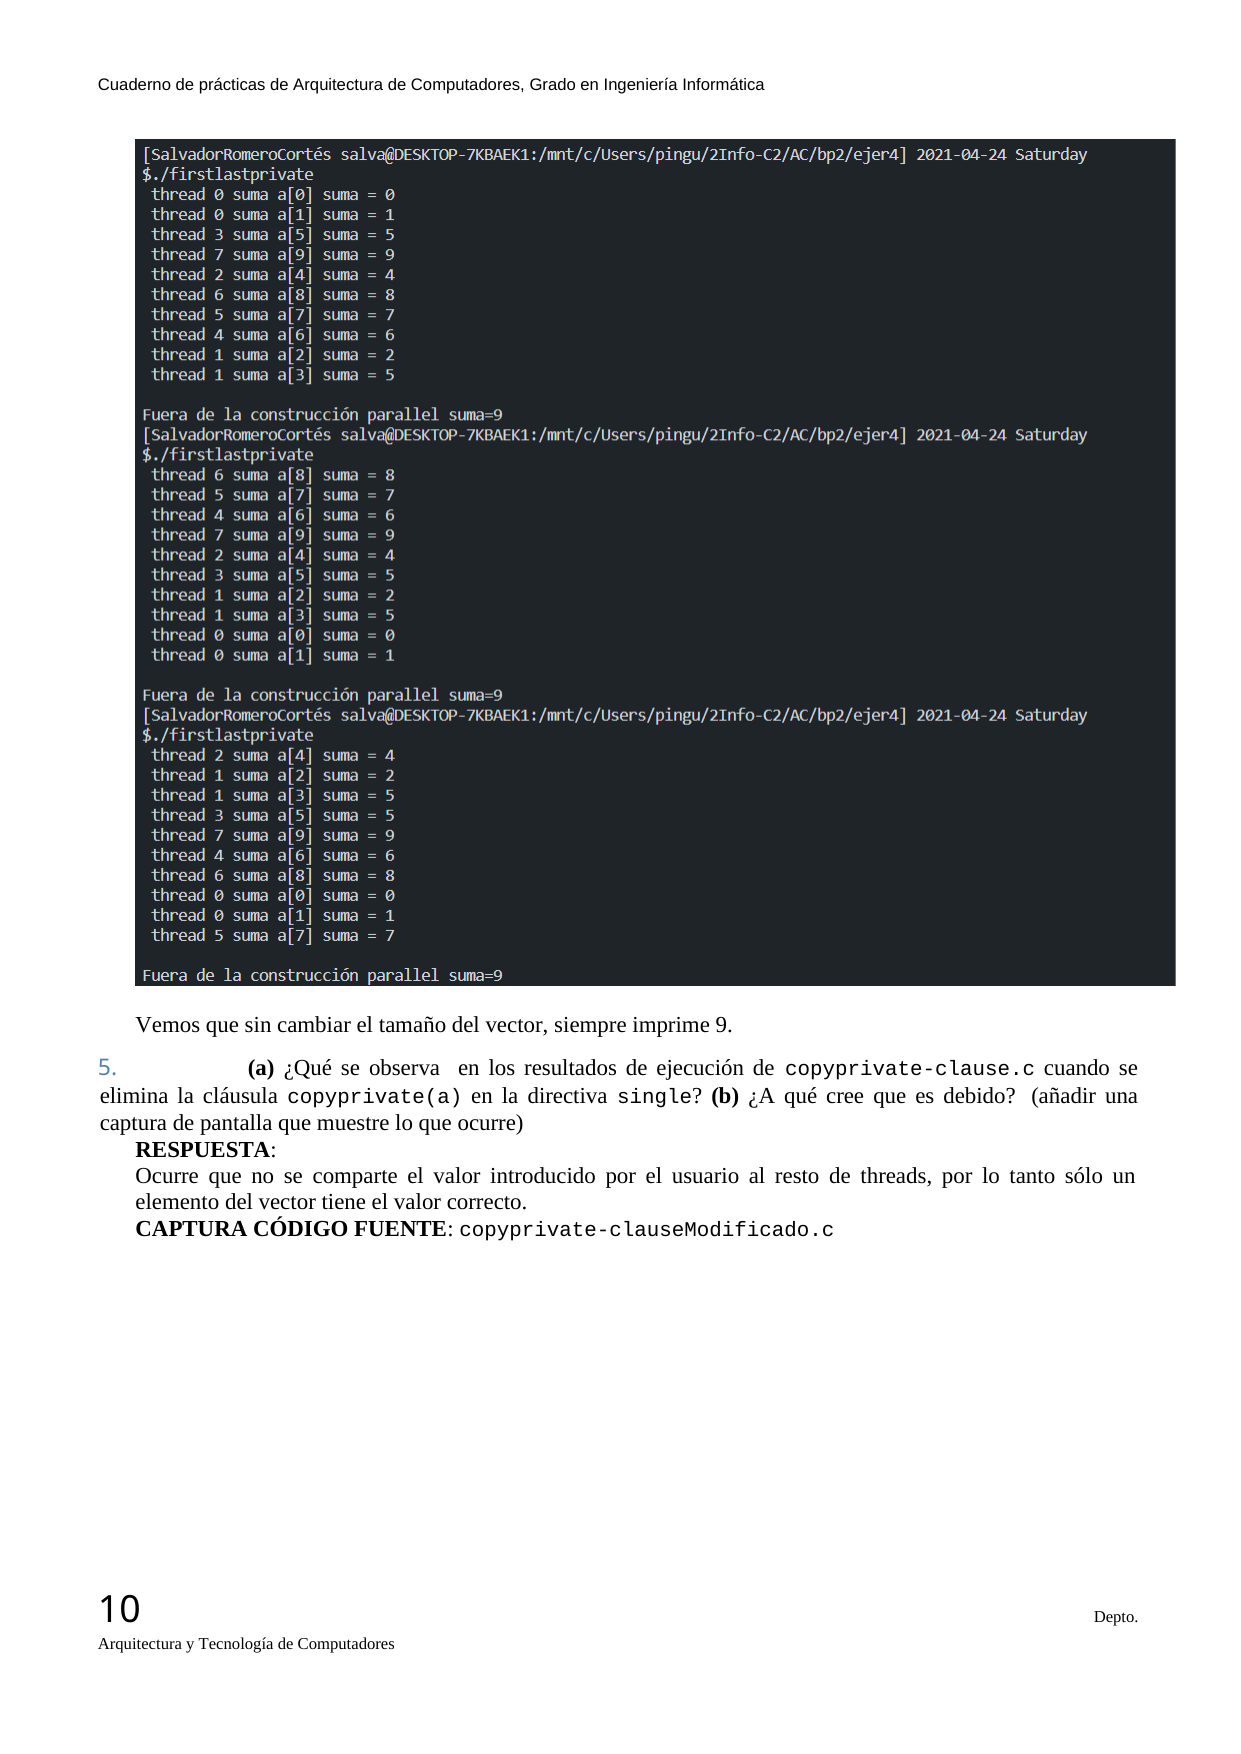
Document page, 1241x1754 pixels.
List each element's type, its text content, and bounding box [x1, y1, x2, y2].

text Ocurre que no se comparte el valor introducido por el usuario al resto de threads, por lo tanto sólo un elemento del vector tiene el valor correcto. [135, 1162, 1138, 1215]
text Vemos que sin cambiar el tamaño del vector, siempre imprime 9. [135, 1012, 1138, 1038]
picture [135, 139, 1176, 986]
list (a) ¿Qué se observa en los resultados de ejecución de copyprivate-clause.c cuando se elimina la cláusula copyprivate(a) en la directiva single? (b) ¿A qué cree que es debido? (añadir una captura de pantalla que muestre lo que ocurre) [98, 1050, 1138, 1136]
text RESPUESTA: [135, 1136, 1138, 1162]
text CAPTURA CÓDIGO FUENTE: copyprivate-clauseModificado.c [135, 1215, 1138, 1242]
